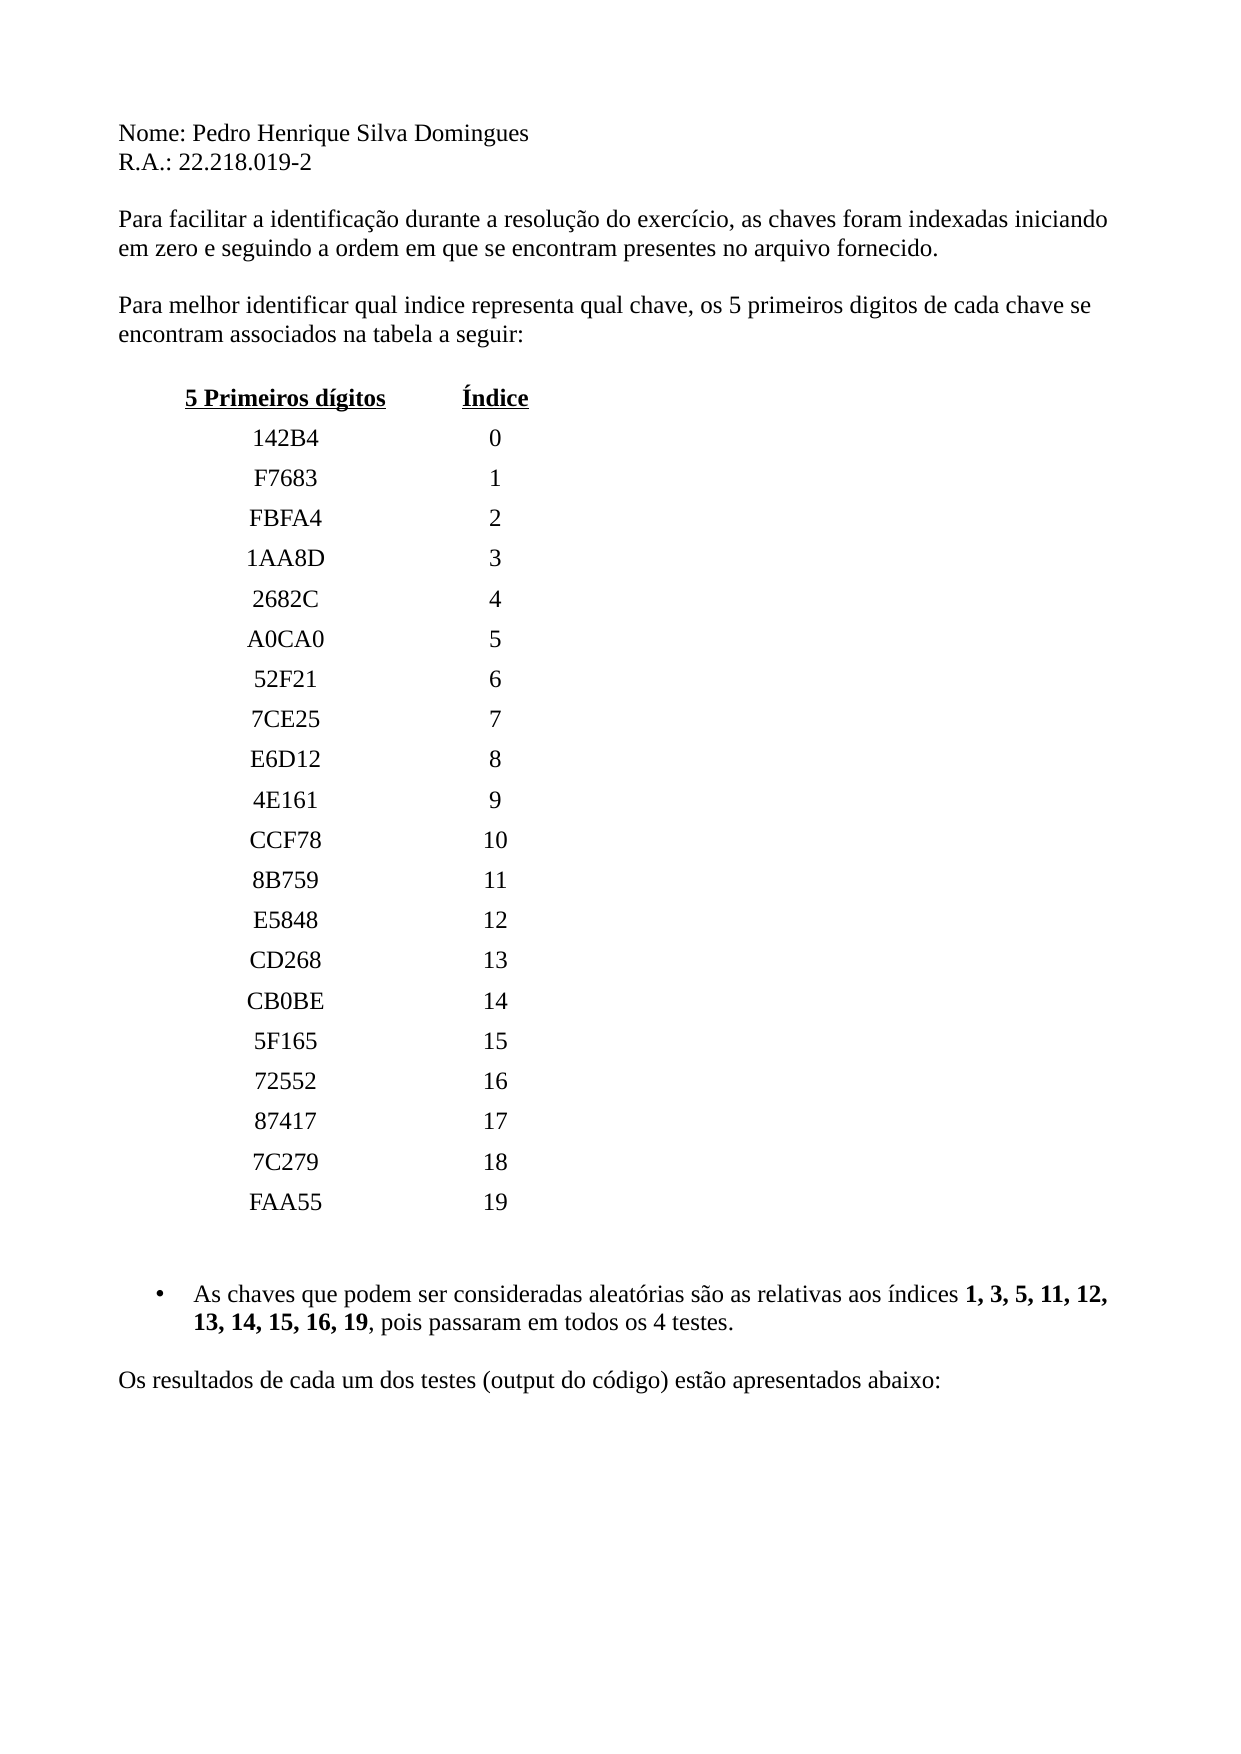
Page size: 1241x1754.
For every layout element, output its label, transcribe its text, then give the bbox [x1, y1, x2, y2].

table_cell 1 [453, 457, 537, 497]
table_cell 15 [453, 1020, 537, 1060]
table_cell 9 [453, 779, 537, 819]
table_cell F7683 [118, 457, 453, 497]
table_cell 10 [453, 819, 537, 859]
table_cell 17 [453, 1101, 537, 1141]
table_cell 4 [453, 578, 537, 618]
table_cell 5 [453, 618, 537, 658]
table_cell 5F165 [118, 1020, 453, 1060]
table_cell 11 [453, 859, 537, 899]
table_cell 18 [453, 1141, 537, 1181]
table_cell 7 [453, 699, 537, 739]
table_cell 1AA8D [118, 538, 453, 578]
table_cell 0 [453, 417, 537, 457]
table_cell FAA55 [118, 1181, 453, 1221]
table_cell 3 [453, 538, 537, 578]
table_cell 2682C [118, 578, 453, 618]
table_cell 12 [453, 900, 537, 940]
text R.A.: 22.218.019-2 [118, 147, 1122, 176]
table_cell 72552 [118, 1060, 453, 1101]
table_cell 19 [453, 1181, 537, 1221]
table_cell 7CE25 [118, 699, 453, 739]
table_cell 6 [453, 658, 537, 698]
table_cell 2 [453, 498, 537, 538]
table_cell CCF78 [118, 819, 453, 859]
table_cell 52F21 [118, 658, 453, 698]
text Para melhor identificar qual indice representa qual chave, os 5 primeiros digitos de cada chave se encontram associados na tabela a seguir: [118, 291, 1122, 348]
table_cell 8 [453, 739, 537, 779]
table_cell 7C279 [118, 1141, 453, 1181]
table_cell 87417 [118, 1101, 453, 1141]
table_cell A0CA0 [118, 618, 453, 658]
text Nome: Pedro Henrique Silva Domingues [118, 118, 1122, 147]
table_cell CD268 [118, 940, 453, 980]
table_header 5 Primeiros dígitos [118, 377, 453, 417]
table_cell CB0BE [118, 980, 453, 1020]
table_cell E5848 [118, 900, 453, 940]
table_cell 16 [453, 1060, 537, 1101]
text Os resultados de cada um dos testes (output do código) estão apresentados abaixo: [118, 1365, 1122, 1394]
table_cell 142B4 [118, 417, 453, 457]
table_header Índice [453, 377, 537, 417]
list As chaves que podem ser consideradas aleatórias são as relativas aos índices 1, 3, 5, 11, 12, 13, 14, 15, 16, 19, pois passaram em todos os 4 testes. [156, 1279, 1122, 1336]
table_cell 8B759 [118, 859, 453, 899]
table_cell FBFA4 [118, 498, 453, 538]
table_cell 14 [453, 980, 537, 1020]
table_cell E6D12 [118, 739, 453, 779]
table_cell 13 [453, 940, 537, 980]
table_cell 4E161 [118, 779, 453, 819]
text Para facilitar a identificação durante a resolução do exercício, as chaves foram indexadas iniciando em zero e seguindo a ordem em que se encontram presentes no arquivo fornecido. [118, 204, 1122, 262]
